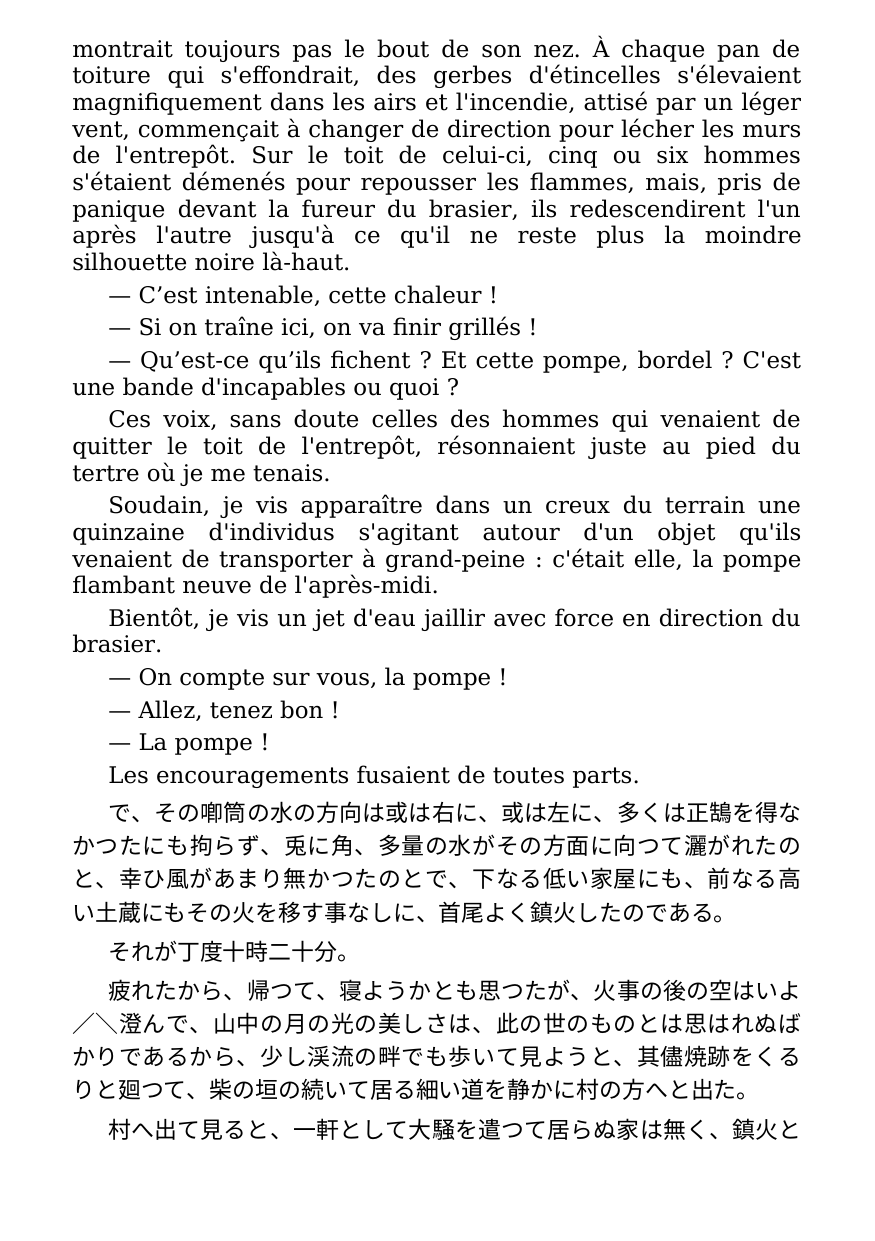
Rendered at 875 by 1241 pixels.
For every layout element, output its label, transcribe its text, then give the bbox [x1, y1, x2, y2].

text 疲れたから、帰つて、寝ようかとも思つたが、火事の後の空はいよ／＼澄んで、山中の月の光の美しさは、此の世のものとは思はれぬばかりであるから、少し渓流の畔でも歩いて見ようと、其儘焼跡をくるりと廻つて、柴の垣の続いて居る細い道を静かに村の方へと出た。 [72, 973, 802, 1106]
text Soudain, je vis apparaître dans un creux du terrain une quinzaine d'individus s'agitant autour d'un objet qu'ils venaient de transporter à grand-peine : c'était elle, la pompe flambant neuve de l'après-midi. [72, 492, 802, 599]
text — La pompe ! [72, 729, 802, 756]
text montrait toujours pas le bout de son nez. À chaque pan de toiture qui s'effondrait, des gerbes d'étincelles s'élevaient magnifiquement dans les airs et l'incendie, attisé par un léger vent, commençait à changer de direction pour lécher les murs de l'entrepôt. Sur le toit de celui-ci, cinq ou six hommes s'étaient démenés pour repousser les flammes, mais, pris de panique devant la fureur du brasier, ils redescendirent l'un après l'autre jusqu'à ce qu'il ne reste plus la moindre silhouette noire là-haut. [72, 36, 802, 276]
text — Allez, tenez bon ! [72, 697, 802, 723]
text Les encouragements fusaient de toutes parts. [72, 762, 802, 789]
text 村へ出て見ると、一軒として大騒を遣つて居らぬ家は無く、鎮火と [72, 1112, 802, 1145]
text — Qu’est-ce qu’ils fichent ? Et cette pompe, bordel ? C'est une bande d'incapables ou quoi ? [72, 347, 802, 401]
text — C’est intenable, cette chaleur ! [72, 282, 802, 309]
text Bientôt, je vis un jet d'eau jaillir avec force en direction du brasier. [72, 605, 802, 658]
text — Si on traîne ici, on va finir grillés ! [72, 314, 802, 341]
text それが丁度十時二十分。 [72, 933, 802, 967]
text で、その喞筒の水の方向は或は右に、或は左に、多くは正鵠を得なかつたにも拘らず、兎に角、多量の水がその方面に向つて灑がれたのと、幸ひ風があまり無かつたのとで、下なる低い家屋にも、前なる高い土蔵にもその火を移す事なしに、首尾よく鎮火したのである。 [72, 795, 802, 928]
text Ces voix, sans doute celles des hommes qui venaient de quitter le toit de l'entrepôt, résonnaient juste au pied du tertre où je me tenais. [72, 406, 802, 486]
text — On compte sur vous, la pompe ! [72, 664, 802, 691]
